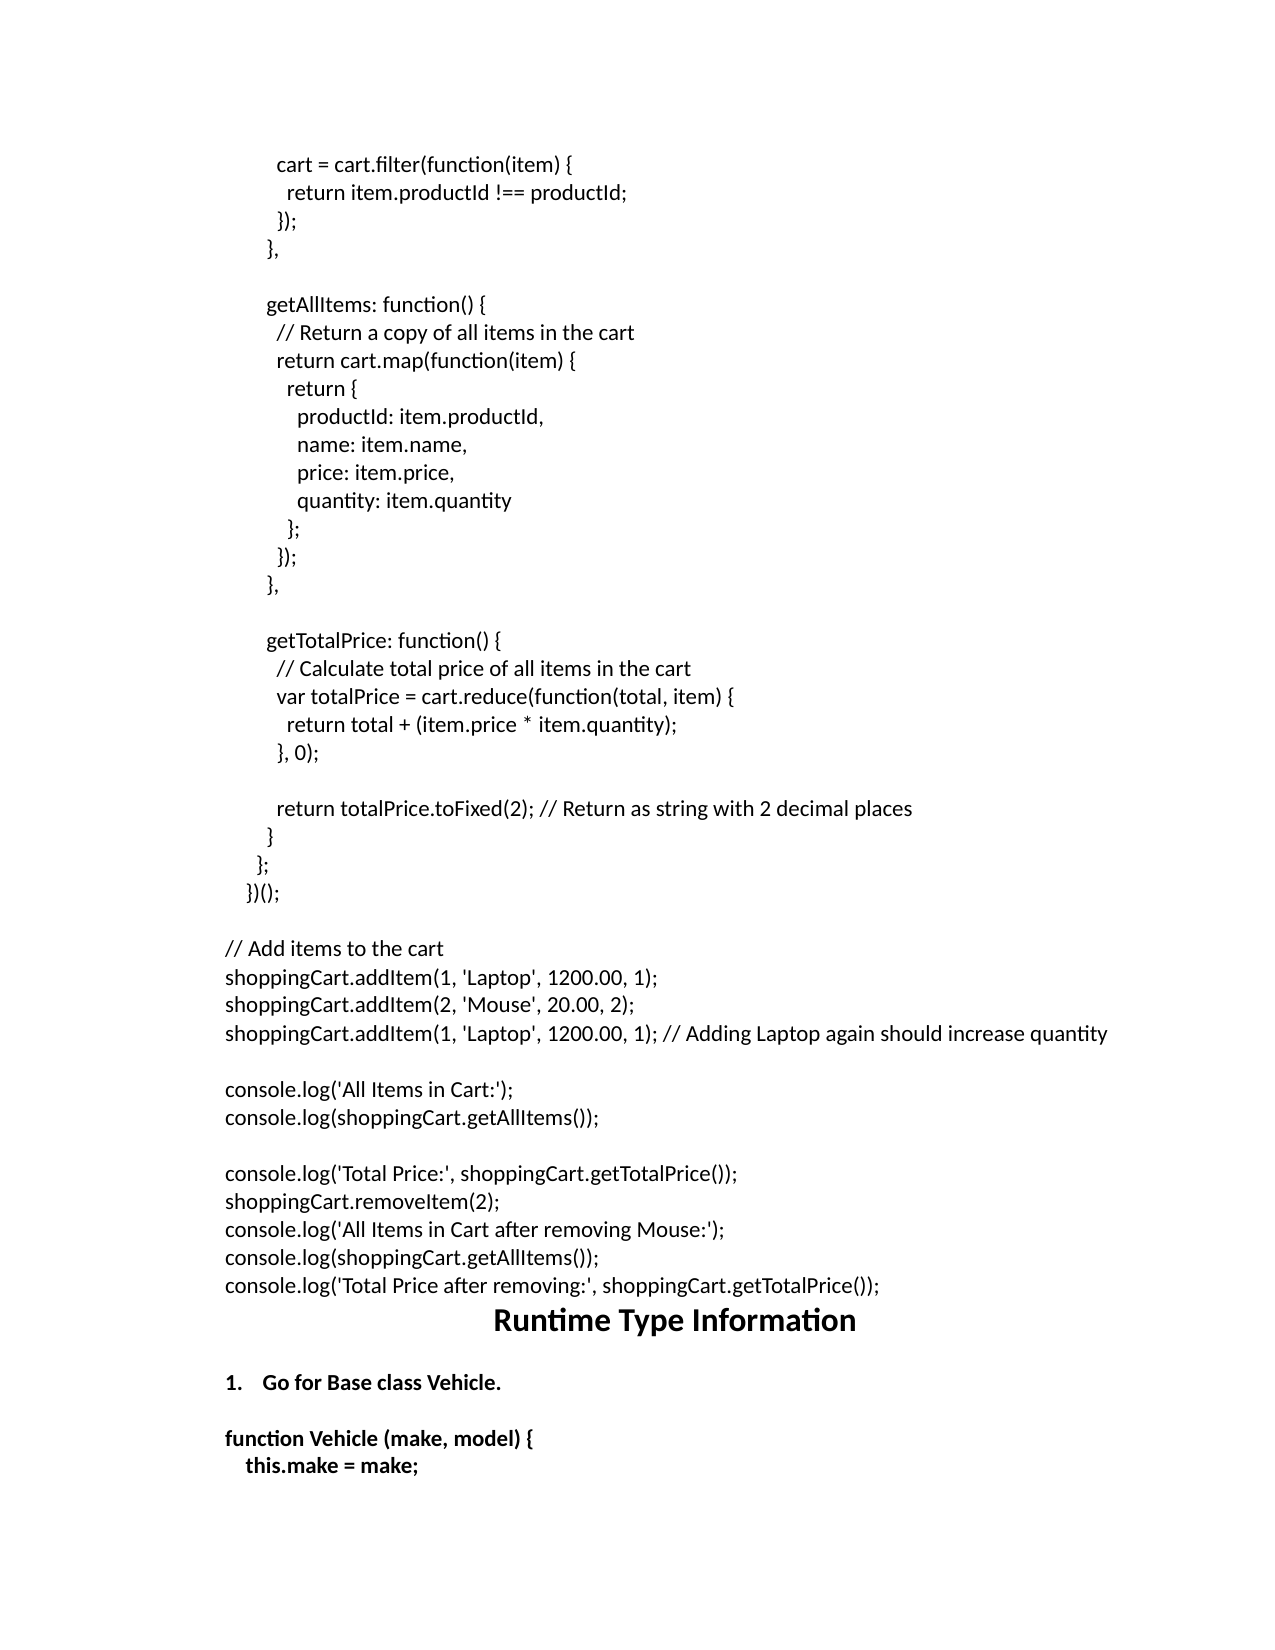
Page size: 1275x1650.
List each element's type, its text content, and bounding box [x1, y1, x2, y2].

list }; [225, 851, 1125, 878]
list this.make = make; [225, 1452, 1125, 1480]
list shoppingCart.addItem(1, 'Laptop', 1200.00, 1); // Adding Laptop again should increase quantity [225, 1019, 1125, 1047]
list name: item.name, [225, 430, 1125, 458]
list var totalPrice = cart.reduce(function(total, item) { [225, 682, 1125, 710]
list price: item.price, [225, 458, 1125, 486]
list return cart.map(function(item) { [225, 346, 1125, 374]
list console.log('All Items in Cart after removing Mouse:'); [225, 1215, 1125, 1243]
list }); [225, 542, 1125, 570]
list return { [225, 374, 1125, 402]
list }; [225, 514, 1125, 542]
list shoppingCart.addItem(1, 'Laptop', 1200.00, 1); [225, 963, 1125, 991]
list console.log('Total Price:', shoppingCart.getTotalPrice()); [225, 1159, 1125, 1187]
list console.log('All Items in Cart:'); [225, 1075, 1125, 1103]
list shoppingCart.addItem(2, 'Mouse', 20.00, 2); [225, 991, 1125, 1019]
list shoppingCart.removeItem(2); [225, 1187, 1125, 1215]
list // Add items to the cart [225, 934, 1125, 963]
list Go for Base class Vehicle. [225, 1368, 1125, 1396]
list quantity: item.quantity [225, 486, 1125, 514]
list getTotalPrice: function() { [225, 626, 1125, 654]
list }); [225, 206, 1125, 234]
list console.log(shoppingCart.getAllItems()); [225, 1103, 1125, 1131]
list }, 0); [225, 738, 1125, 766]
list return totalPrice.toFixed(2); // Return as string with 2 decimal places [225, 794, 1125, 822]
list }, [225, 234, 1125, 262]
list Runtime Type Information [225, 1299, 1125, 1339]
list })(); [225, 878, 1125, 907]
list } [225, 822, 1125, 851]
list getAllItems: function() { [225, 290, 1125, 318]
list // Calculate total price of all items in the cart [225, 654, 1125, 682]
list return total + (item.price * item.quantity); [225, 710, 1125, 738]
list cart = cart.filter(function(item) { [225, 150, 1125, 178]
list console.log(shoppingCart.getAllItems()); [225, 1243, 1125, 1271]
list function Vehicle (make, model) { [225, 1424, 1125, 1452]
list productId: item.productId, [225, 402, 1125, 430]
list console.log('Total Price after removing:', shoppingCart.getTotalPrice()); [225, 1271, 1125, 1299]
list // Return a copy of all items in the cart [225, 318, 1125, 346]
list return item.productId !== productId; [225, 178, 1125, 206]
list }, [225, 570, 1125, 598]
